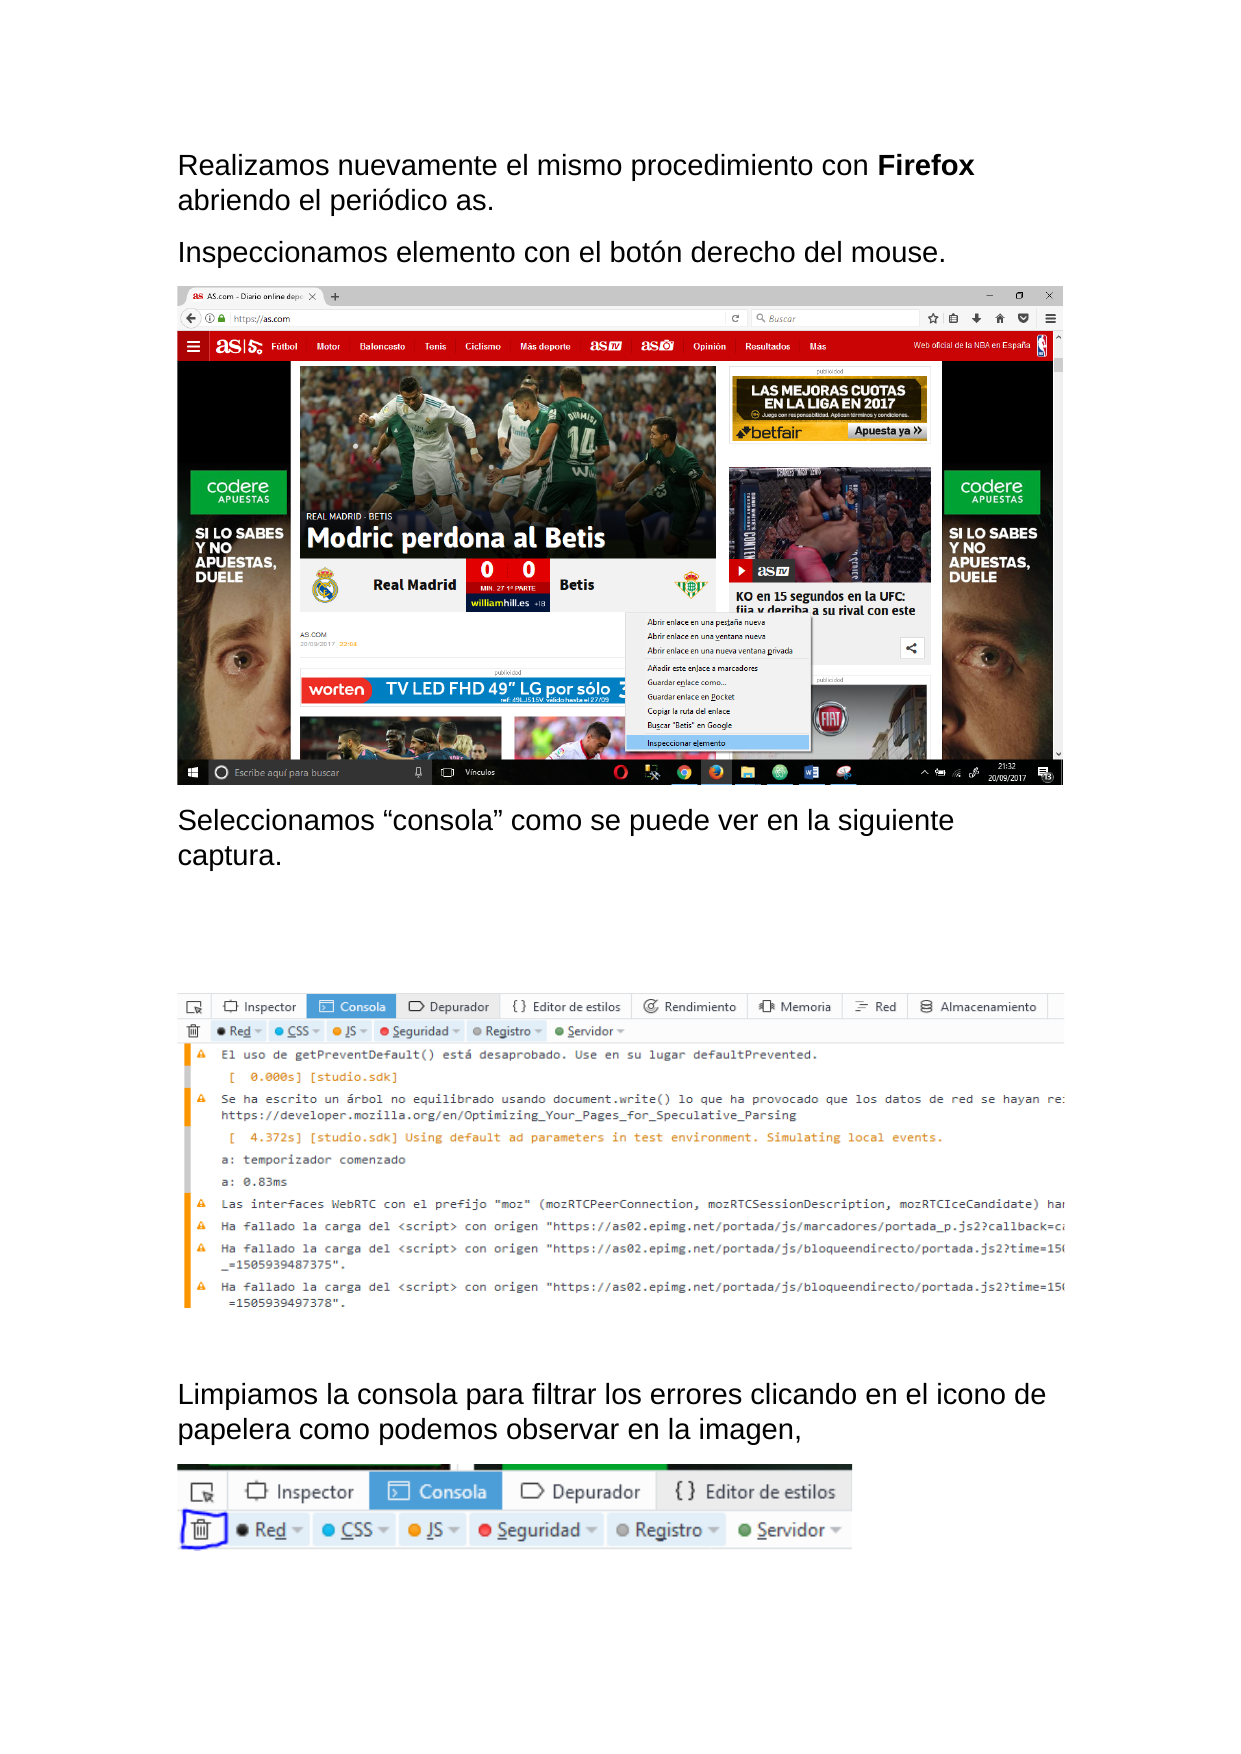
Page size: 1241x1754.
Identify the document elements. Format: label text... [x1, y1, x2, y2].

text Inspeccionamos elemento con el botón derecho del mouse. [177, 235, 1063, 268]
text Limpiamos la consola para filtrar los errores clicando en el icono de papelera como podemos observar en la imagen, [177, 1377, 1063, 1446]
text Realizamos nuevamente el mismo procedimiento con Firefox abriendo el periódico as. [177, 148, 1063, 216]
text Seleccionamos “consola” como se puede ver en la siguiente captura. [177, 803, 1063, 871]
